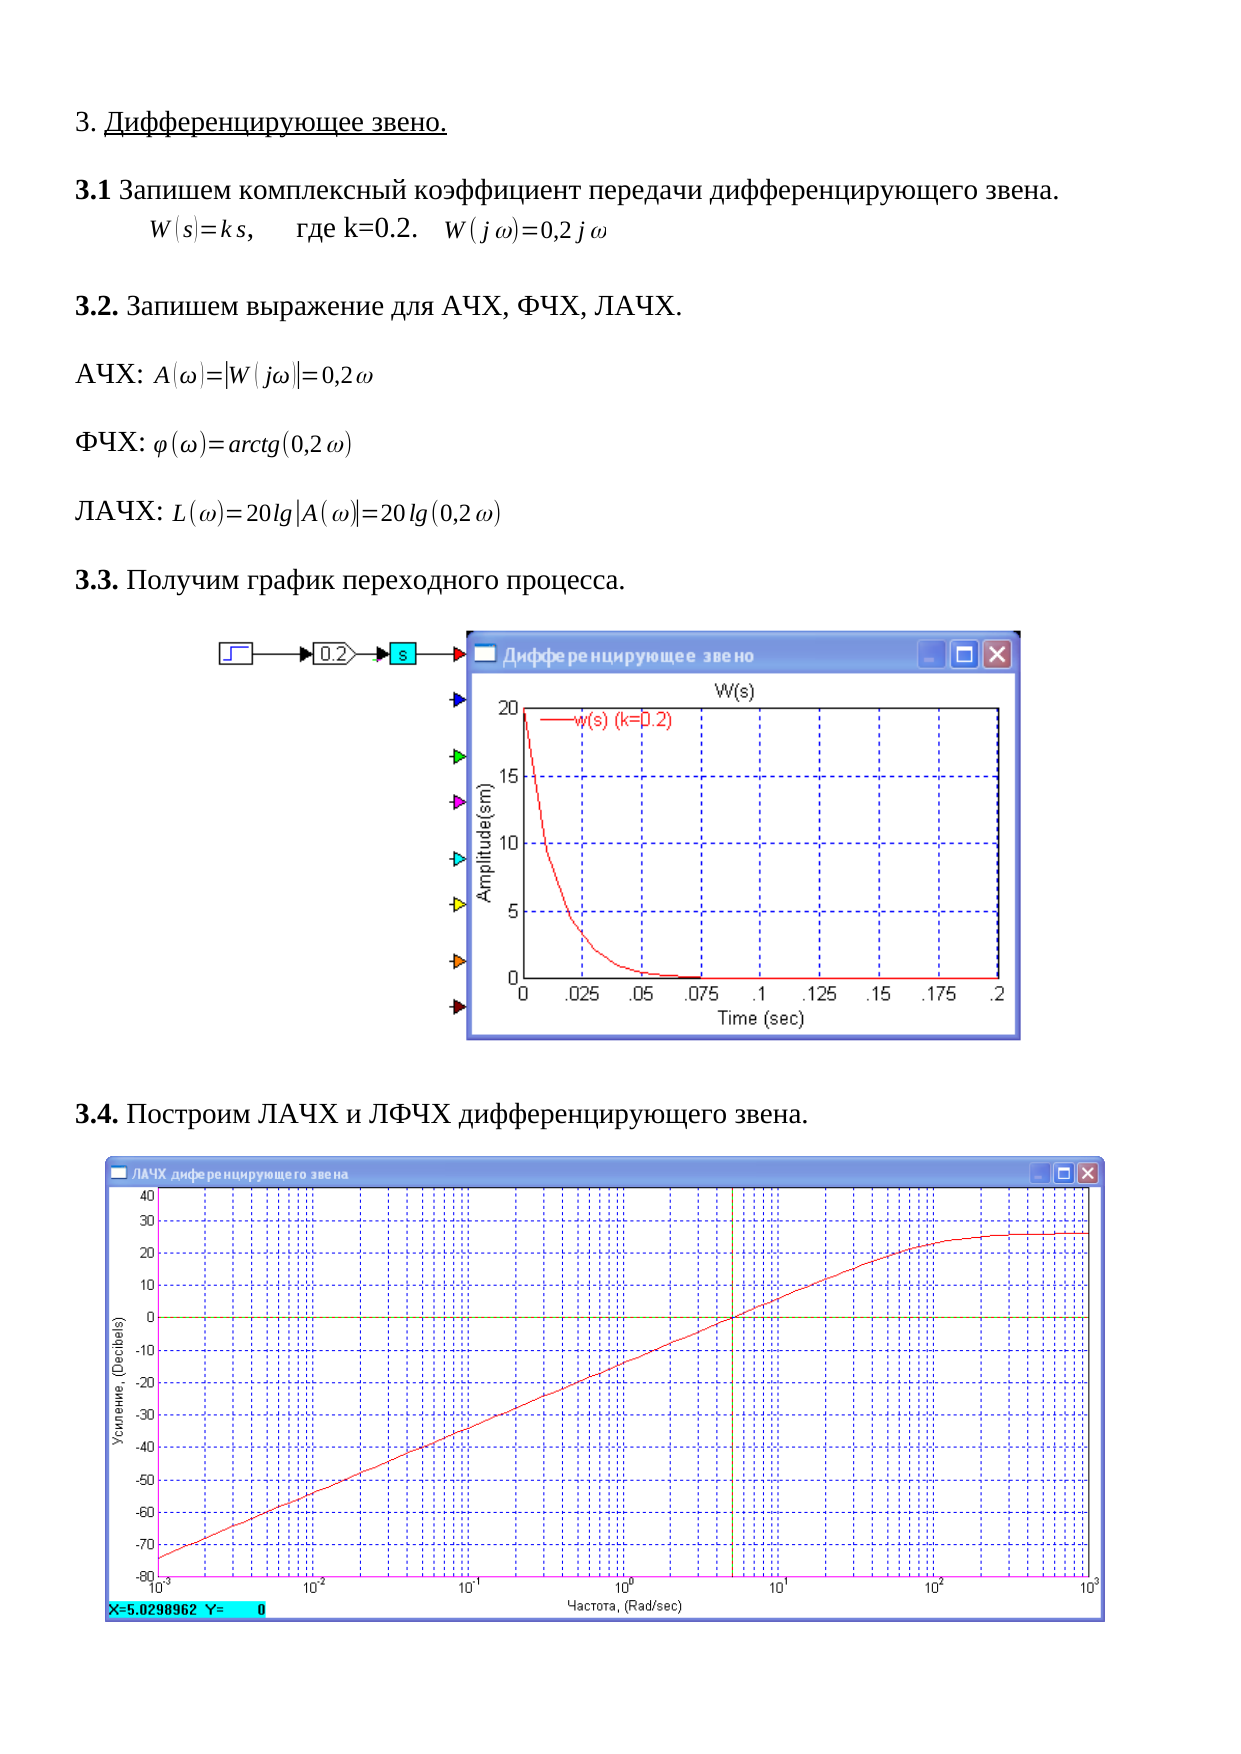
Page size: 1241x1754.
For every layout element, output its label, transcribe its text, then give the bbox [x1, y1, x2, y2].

text 3.4. Построим ЛАЧХ и ЛФЧХ дифференцирующего звена. [75, 1096, 1165, 1130]
picture [104, 1154, 1107, 1624]
picture [212, 621, 1028, 1049]
text , где k=0.2. [149, 210, 1165, 245]
text АЧХ: [75, 356, 1165, 390]
text 3.2. Запишем выражение для АЧХ, ФЧХ, ЛАЧХ. [75, 288, 1165, 322]
text 3. Дифференцирующее звено. [75, 104, 1165, 138]
text ФЧХ: [75, 424, 1165, 459]
text ЛАЧХ: [75, 493, 1165, 528]
text 3.3. Получим график переходного процесса. [75, 562, 1165, 595]
text 3.1 Запишем комплексный коэффициент передачи дифференцирующего звена. [75, 172, 1165, 205]
